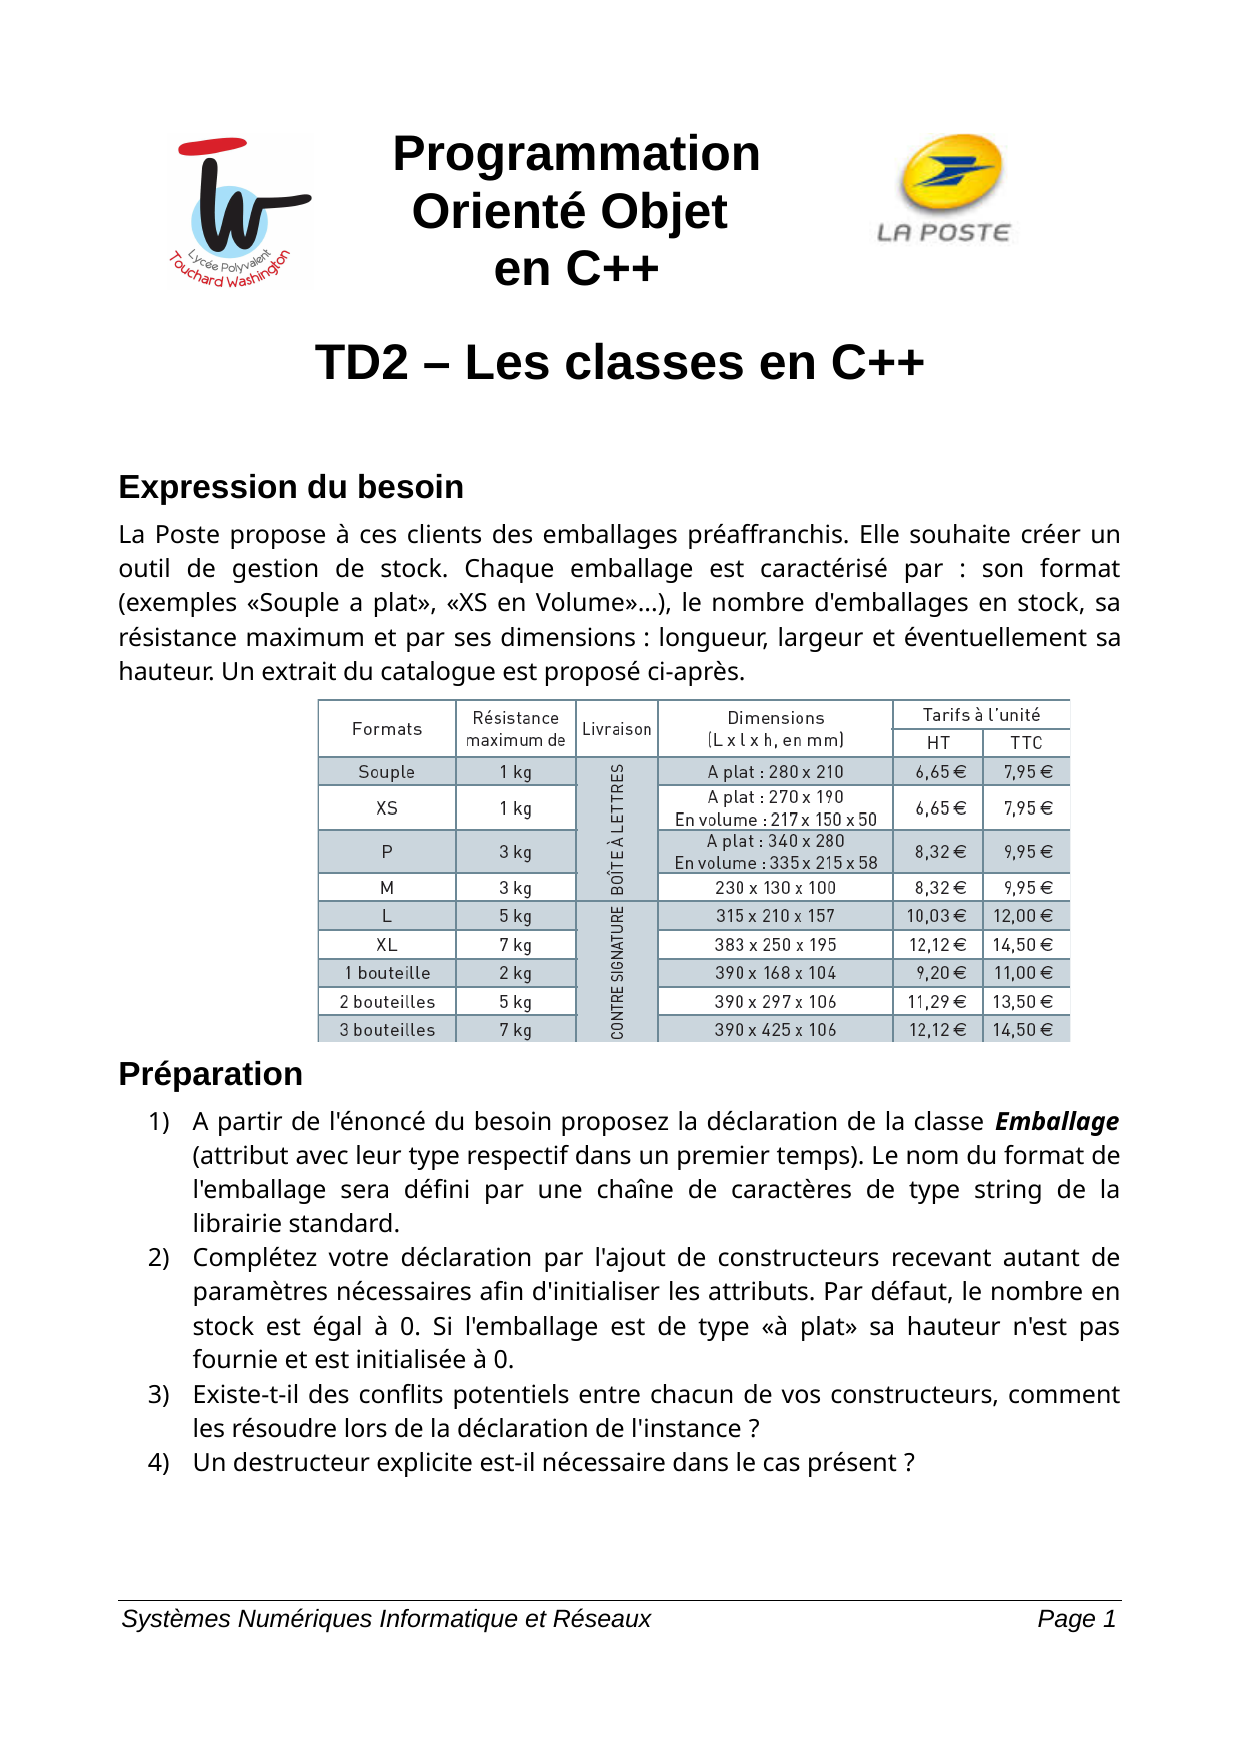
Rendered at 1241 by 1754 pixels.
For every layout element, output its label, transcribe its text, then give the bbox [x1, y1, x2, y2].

subtitle Expression du besoin [118, 467, 1122, 505]
text La Poste propose à ces clients des emballages préaffranchis. Elle souhaite créer un outil de gestion de stock. Chaque emballage est caractérisé par : son format (exemples «Souple a plat», «XS en Volume»...), le nombre d'emballages en stock, sa résistance maximum et par ses dimensions : longueur, largeur et éventuellement sa hauteur. Un extrait du catalogue est proposé ci-après. [118, 517, 1122, 687]
subtitle Complétez votre déclaration par l'ajout de constructeurs recevant autant de paramètres nécessaires afin d'initialiser les attributs. Par défaut, le nombre en stock est égal à 0. Si l'emballage est de type «à plat» sa hauteur n'est pas fournie et est initialisée à 0. [148, 1240, 1122, 1376]
picture [807, 133, 1083, 297]
subtitle A partir de l'énoncé du besoin proposez la déclaration de la classe Emballage (attribut avec leur type respectif dans un premier temps). Le nom du format de l'emballage sera défini par une chaîne de caractères de type string de la librairie standard. [148, 1104, 1122, 1240]
subtitle Un destructeur explicite est-il nécessaire dans le cas présent ? [148, 1444, 1122, 1478]
subtitle Préparation [118, 717, 1122, 1092]
subtitle Existe-t-il des conflits potentiels entre chacun de vos constructeurs, comment les résoudre lors de la déclaration de l'instance ? [148, 1376, 1122, 1444]
